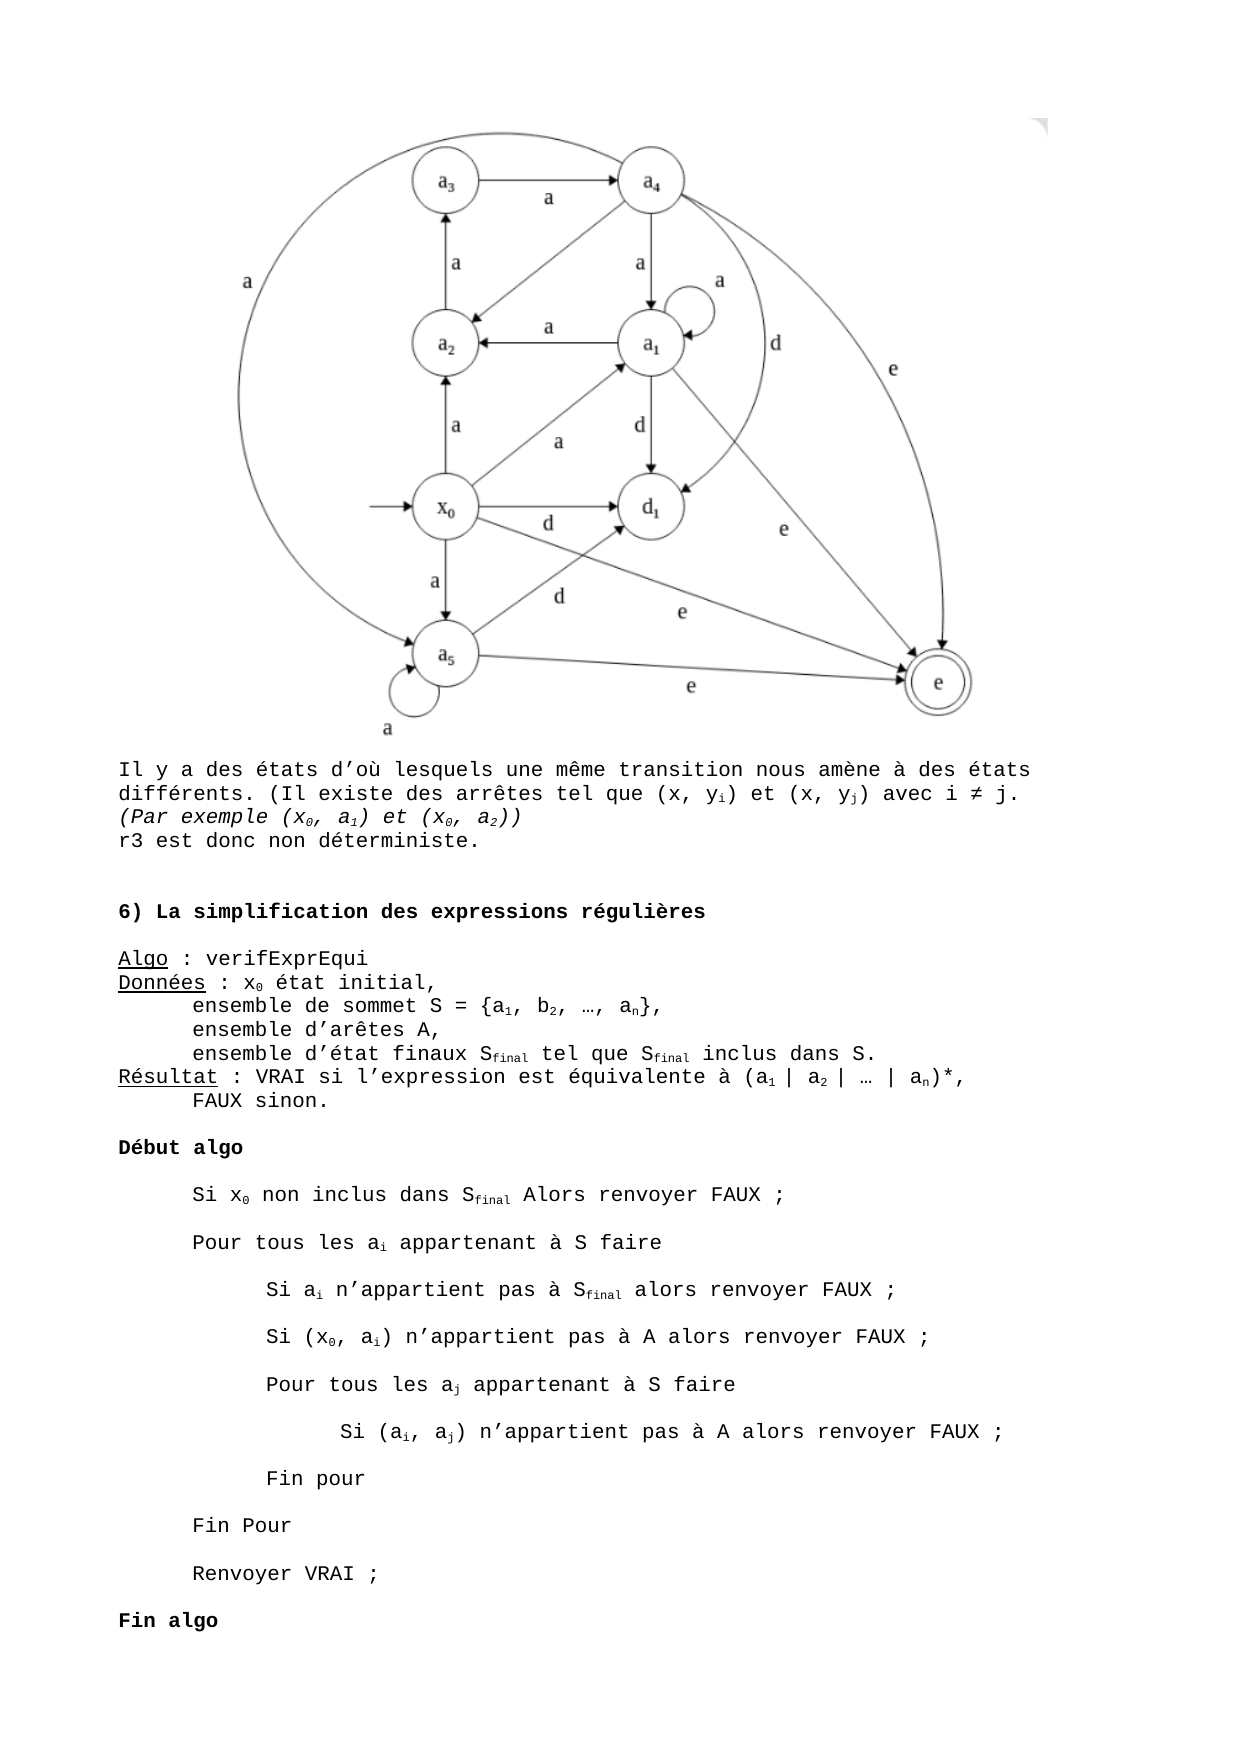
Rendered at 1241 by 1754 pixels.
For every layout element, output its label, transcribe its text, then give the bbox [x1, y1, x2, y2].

text Pour tous les aj appartenant à S faire [118, 1374, 1122, 1397]
text Si ai n’appartient pas à Sfinal alors renvoyer FAUX ; [118, 1279, 1122, 1303]
text Algo : verifExprEqui [118, 948, 1122, 972]
text 6) La simplification des expressions régulières [118, 901, 1122, 924]
text ensemble d’arêtes A, [118, 1019, 1122, 1043]
text Fin pour [118, 1468, 1122, 1492]
text Pour tous les ai appartenant à S faire [118, 1232, 1122, 1255]
text Si (x0, ai) n’appartient pas à A alors renvoyer FAUX ; [118, 1326, 1122, 1350]
text r3 est donc non déterministe. [118, 830, 1122, 853]
text Il y a des états d’où lesquels une même transition nous amène à des états différents. (Il existe des arrêtes tel que (x, yi) et (x, yj) avec i ≠ j. (Par exemple (x0, a1) et (x0, a2)) [118, 118, 1122, 830]
text ensemble de sommet S = {a1, b2, …, an}, [118, 995, 1122, 1019]
text Fin Pour [118, 1516, 1122, 1539]
picture [192, 118, 1048, 759]
text Début algo [118, 1137, 1122, 1161]
text Renvoyer VRAI ; [118, 1563, 1122, 1586]
text Fin algo [118, 1610, 1122, 1634]
text Si (ai, aj) n’appartient pas à A alors renvoyer FAUX ; [118, 1421, 1122, 1444]
text Si x0 non inclus dans Sfinal Alors renvoyer FAUX ; [118, 1184, 1122, 1208]
text FAUX sinon. [118, 1090, 1122, 1113]
text Résultat : VRAI si l’expression est équivalente à (a1 | a2 | … | an)*, [118, 1066, 1122, 1090]
text Données : x0 état initial, [118, 972, 1122, 995]
text ensemble d’état finaux Sfinal tel que Sfinal inclus dans S. [118, 1043, 1122, 1066]
